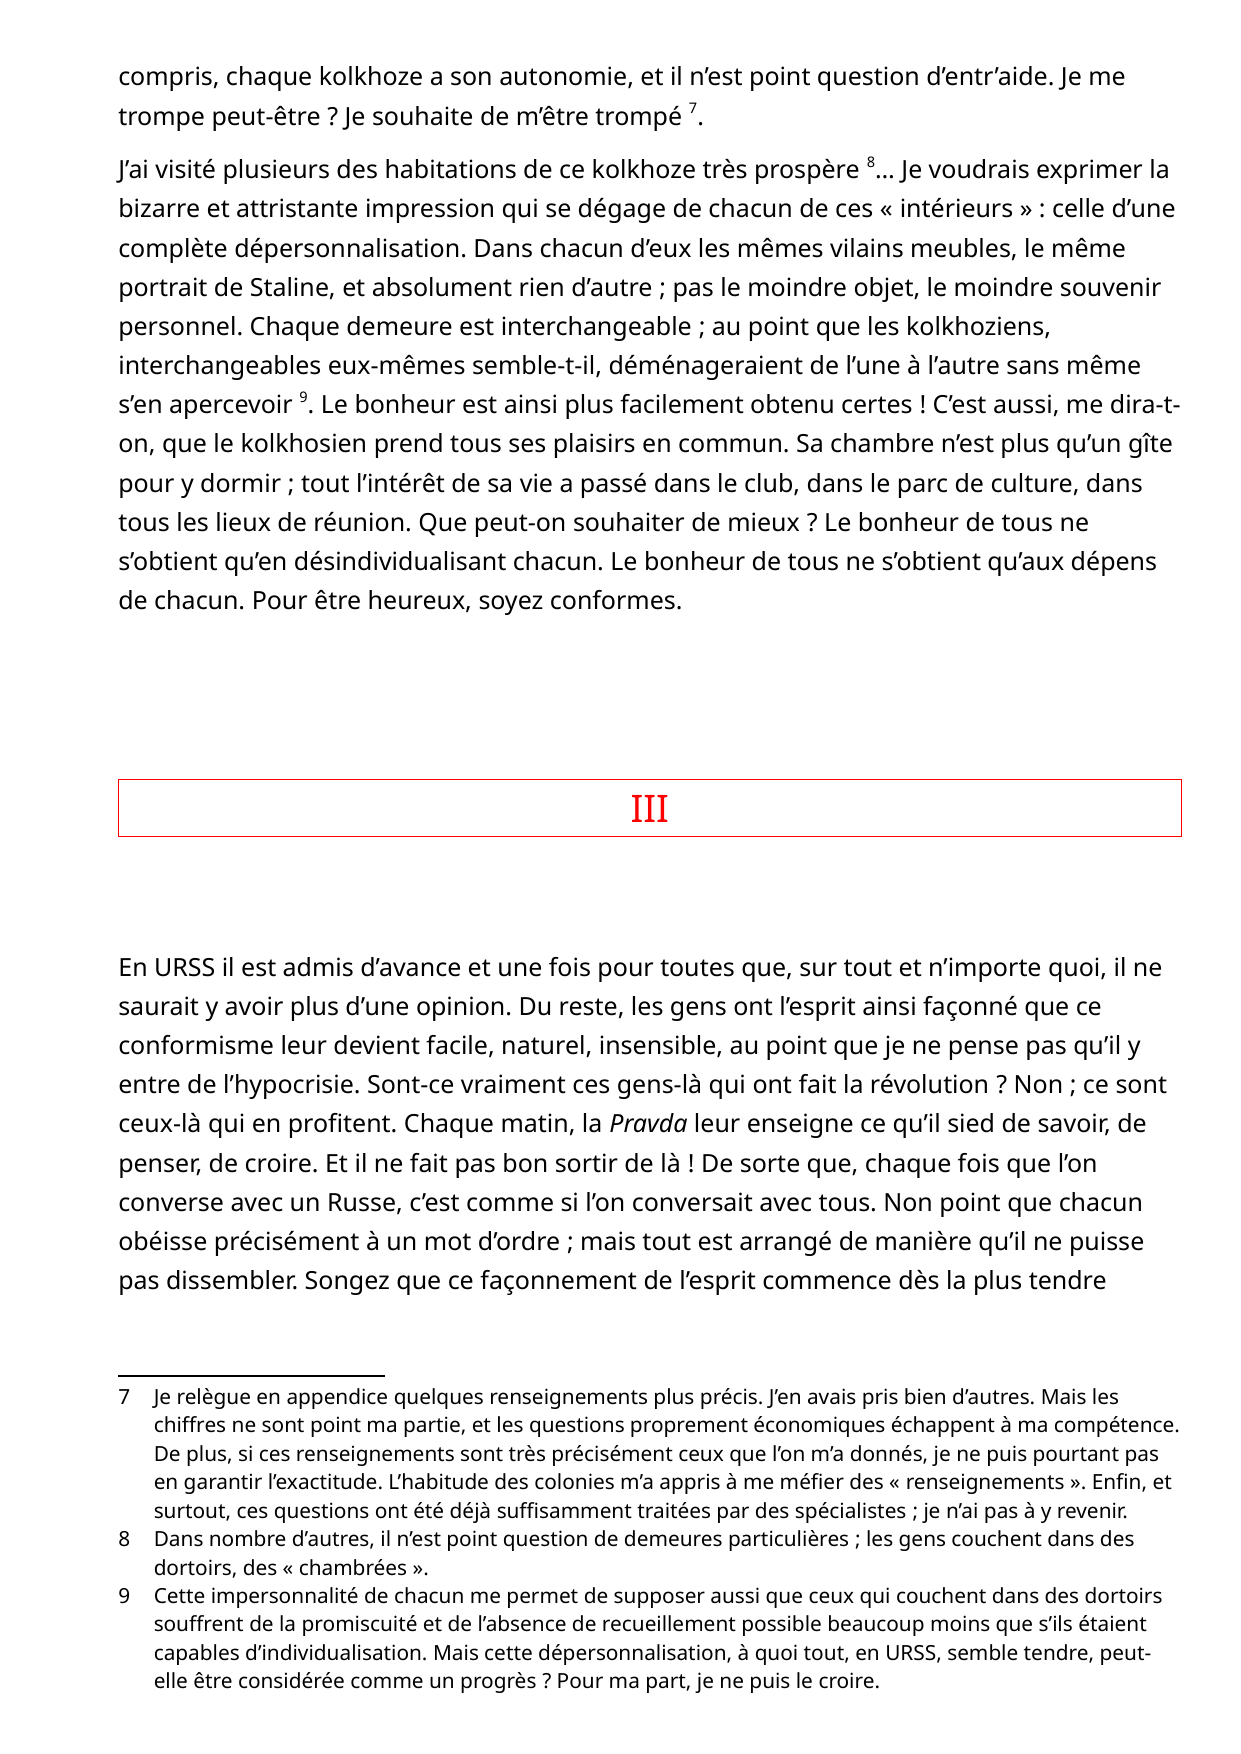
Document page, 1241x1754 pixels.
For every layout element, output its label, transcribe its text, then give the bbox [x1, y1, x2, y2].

text compris, chaque kolkhoze a son autonomie, et il n’est point question d’entr’aide. Je me trompe peut-être ? Je souhaite de m’être trompé . [118, 59, 1181, 132]
text Dans nombre d’autres, il n’est point question de demeures particulières ; les gens couchent dans des dortoirs, des « chambrées ». [118, 1524, 1181, 1581]
subtitle III [119, 780, 1181, 836]
text J’ai visité plusieurs des habitations de ce kolkhoze très prospère … Je voudrais exprimer la bizarre et attristante impression qui se dégage de chacun de ces « intérieurs » : celle d’une complète dépersonnalisation. Dans chacun d’eux les mêmes vilains meubles, le même portrait de Staline, et absolument rien d’autre ; pas le moindre objet, le moindre souvenir personnel. Chaque demeure est interchangeable ; au point que les kolkhoziens, interchangeables eux-mêmes semble-t-il, déménageraient de l’une à l’autre sans même s’en apercevoir . Le bonheur est ainsi plus facilement obtenu certes ! C’est aussi, me dira-t-on, que le kolkhosien prend tous ses plaisirs en commun. Sa chambre n’est plus qu’un gîte pour y dormir ; tout l’intérêt de sa vie a passé dans le club, dans le parc de culture, dans tous les lieux de réunion. Que peut-on souhaiter de mieux ? Le bonheur de tous ne s’obtient qu’en désindividualisant chacun. Le bonheur de tous ne s’obtient qu’aux dépens de chacun. Pour être heureux, soyez conformes. [118, 152, 1181, 617]
text Cette impersonnalité de chacun me permet de supposer aussi que ceux qui couchent dans des dortoirs souffrent de la promiscuité et de l’absence de recueillement possible beaucoup moins que s’ils étaient capables d’individualisation. Mais cette dépersonnalisation, à quoi tout, en URSS, semble tendre, peut-elle être considérée comme un progrès ? Pour ma part, je ne puis le croire. [118, 1581, 1181, 1695]
text En URSS il est admis d’avance et une fois pour toutes que, sur tout et n’importe quoi, il ne saurait y avoir plus d’une opinion. Du reste, les gens ont l’esprit ainsi façonné que ce conformisme leur devient facile, naturel, insensible, au point que je ne pense pas qu’il y entre de l’hypocrisie. Sont-ce vraiment ces gens-là qui ont fait la révolution ? Non ; ce sont ceux-là qui en profitent. Chaque matin, la Pravda leur enseigne ce qu’il sied de savoir, de penser, de croire. Et il ne fait pas bon sortir de là ! De sorte que, chaque fois que l’on converse avec un Russe, c’est comme si l’on conversait avec tous. Non point que chacun obéisse précisément à un mot d’ordre ; mais tout est arrangé de manière qu’il ne puisse pas dissembler. Songez que ce façonnement de l’esprit commence dès la plus tendre [118, 949, 1181, 1297]
text Je relègue en appendice quelques renseignements plus précis. J’en avais pris bien d’autres. Mais les chiffres ne sont point ma partie, et les questions proprement économiques échappent à ma compétence. De plus, si ces renseignements sont très précisément ceux que l’on m’a donnés, je ne puis pourtant pas en garantir l’exactitude. L’habitude des colonies m’a appris à me méfier des « renseignements ». Enfin, et surtout, ces questions ont été déjà suffisamment traitées par des spécialistes ; je n’ai pas à y revenir. [118, 1382, 1181, 1524]
